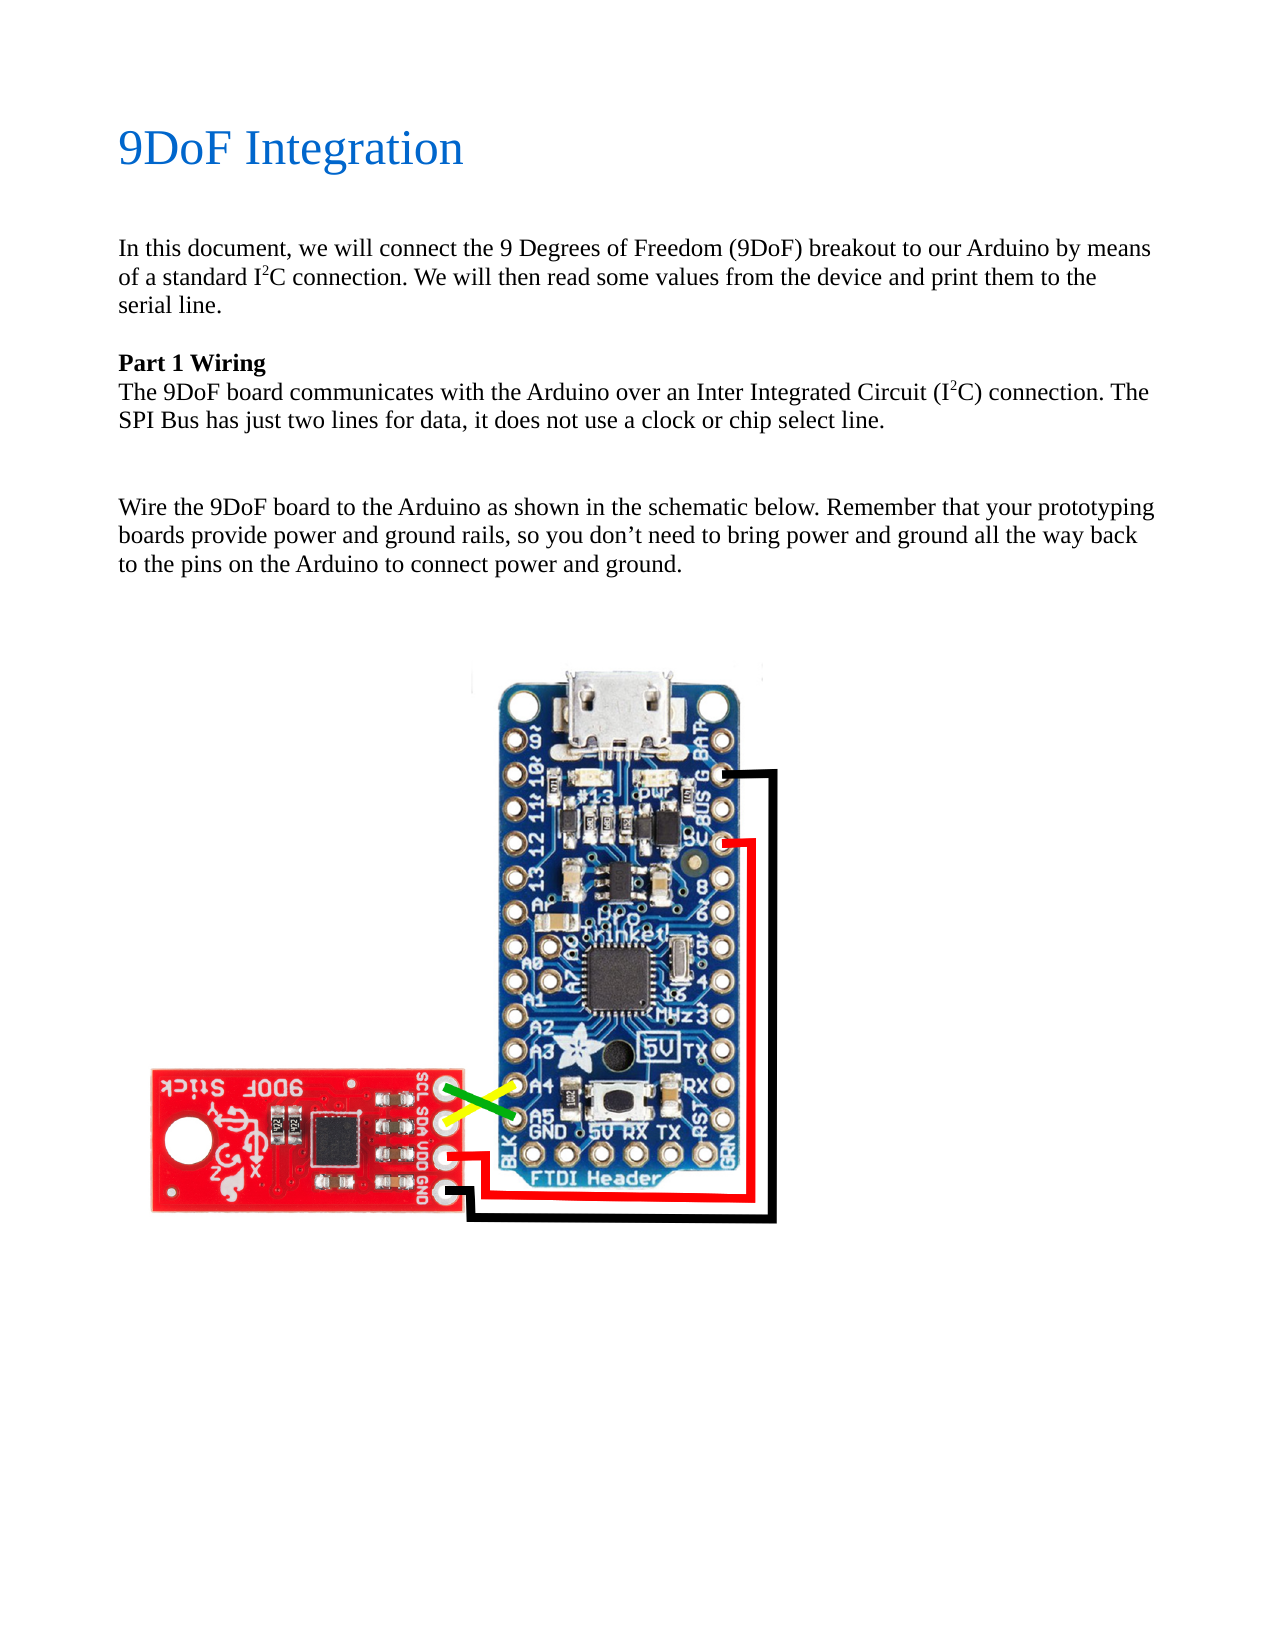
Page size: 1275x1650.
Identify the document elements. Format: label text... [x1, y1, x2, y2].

text 9DoF Integration In this document, we will connect the 9 Degrees of Freedom (9DoF) breakout to our Arduino by means of a standard I2C connection. We will then read some values from the device and print them to the serial line. Part 1 Wiring [118, 118, 1157, 377]
picture [123, 615, 838, 1259]
text Wire the 9DoF board to the Arduino as shown in the schematic below. Remember that your prototyping boards provide power and ground rails, so you don’t need to bring power and ground all the way back to the pins on the Arduino to connect power and ground. [118, 492, 1157, 578]
text The 9DoF board communicates with the Arduino over an Inter Integrated Circuit (I2C) connection. The SPI Bus has just two lines for data, it does not use a clock or chip select line. [118, 377, 1157, 434]
